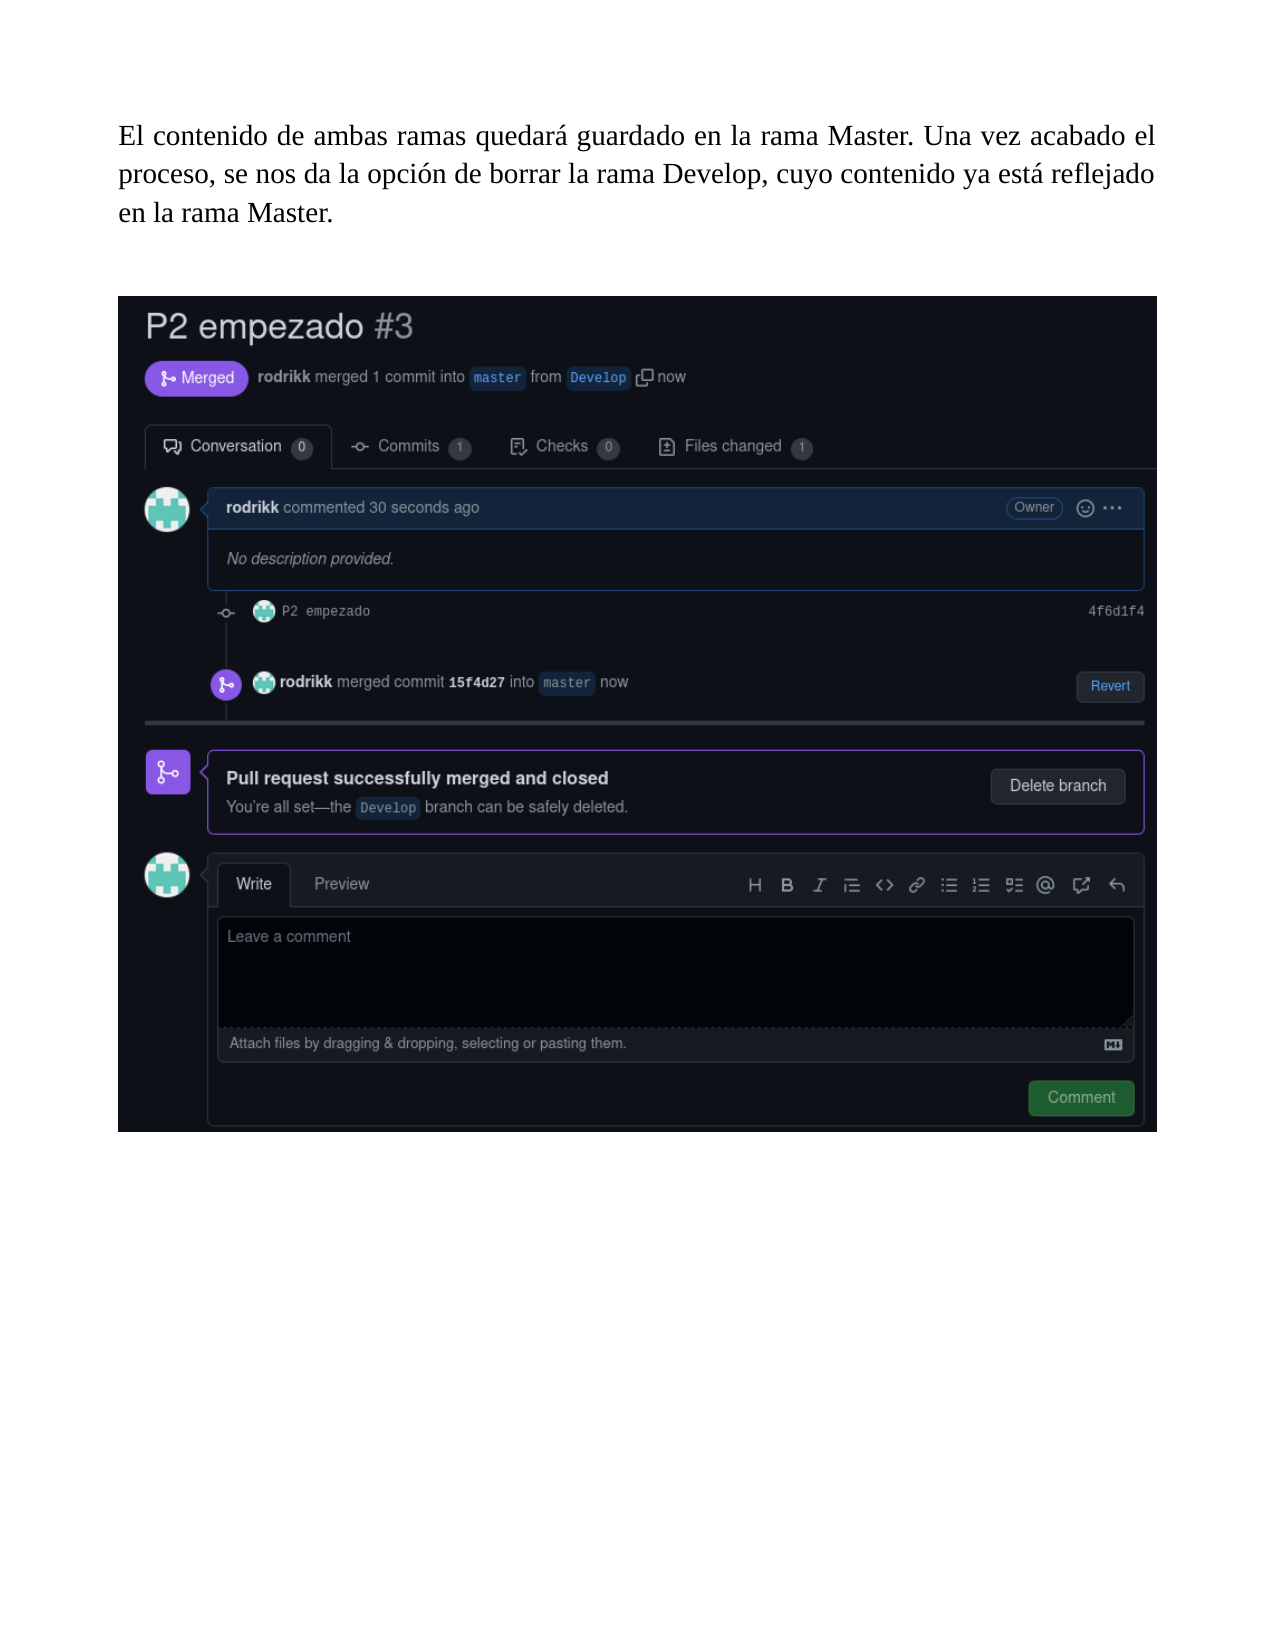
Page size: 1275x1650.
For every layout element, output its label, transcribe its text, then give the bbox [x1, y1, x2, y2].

text El contenido de ambas ramas quedará guardado en la rama Master. Una vez acabado el proceso, se nos da la opción de borrar la rama Develop, cuyo contenido ya está reflejado en la rama Master. [118, 118, 1157, 229]
picture [118, 296, 1157, 1132]
